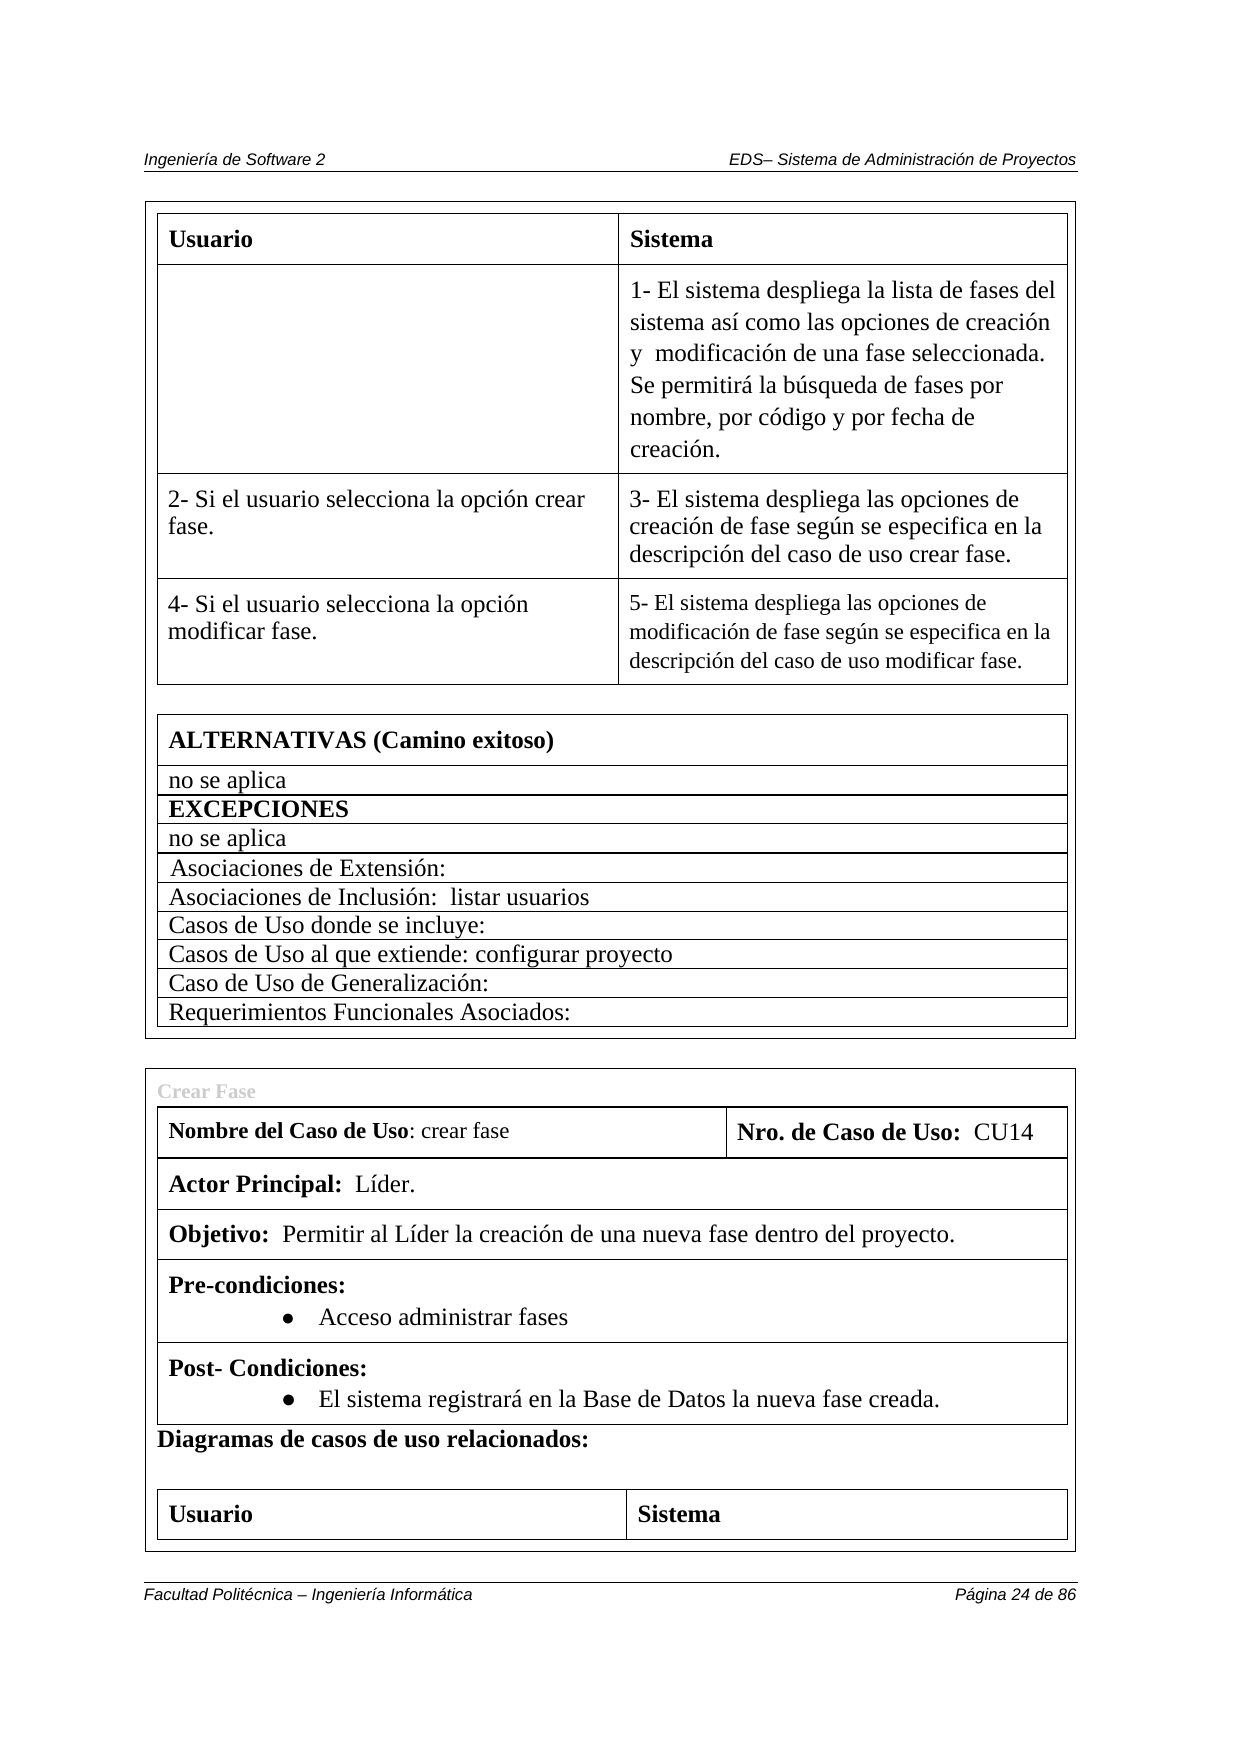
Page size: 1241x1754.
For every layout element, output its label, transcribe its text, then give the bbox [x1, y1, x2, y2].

table_header Actor Principal: Líder. [158, 1159, 1067, 1209]
table_header Usuario [158, 1490, 626, 1539]
table_header Nro. de Caso de Uso: CU14 [727, 1108, 1067, 1157]
table_header ALTERNATIVAS (Camino exitoso) [158, 715, 1067, 765]
table_cell Casos de Uso al que extiende: configurar proyecto [158, 940, 1067, 968]
table_cell 5- El sistema despliega las opciones de modificación de fase según se especifica en la descripción del caso de uso modificar fase. [619, 579, 1067, 684]
table_cell 2- Si el usuario selecciona la opción crear fase. [158, 474, 618, 578]
table_header Sistema [627, 1490, 1067, 1539]
table_cell Post- Condiciones: El sistema registrará en la Base de Datos la nueva fase creada. [158, 1343, 1067, 1424]
table_cell Objetivo: Permitir al Líder la creación de una nueva fase dentro del proyecto. [158, 1210, 1067, 1259]
table_cell 1- El sistema despliega la lista de fases del sistema así como las opciones de creación y modificación de una fase seleccionada. Se permitirá la búsqueda de fases por nombre, por código y por fecha de creación. [619, 265, 1067, 473]
table_header EXCEPCIONES [158, 796, 1067, 823]
table_cell no se aplica [158, 766, 1067, 793]
table_cell 3- El sistema despliega las opciones de creación de fase según se especifica en la descripción del caso de uso crear fase. [619, 474, 1067, 578]
table_cell Casos de Uso donde se incluye: [158, 912, 1067, 939]
table_cell no se aplica [158, 824, 1067, 852]
table_header Crear Fase Diagramas de casos de uso relacionados: [146, 1069, 1075, 1551]
table_header [146, 202, 1075, 1038]
table_header Nombre del Caso de Uso: crear fase [158, 1108, 726, 1157]
table_cell Caso de Uso de Generalización: [158, 969, 1067, 997]
table_cell Pre-condiciones: Acceso administrar fases [158, 1260, 1067, 1342]
table_header Usuario [158, 214, 618, 264]
table_cell 4- Si el usuario selecciona la opción modificar fase. [158, 579, 618, 684]
table_cell Requerimientos Funcionales Asociados: [158, 998, 1067, 1026]
table_cell [158, 265, 618, 473]
table_cell Asociaciones de Inclusión: listar usuarios [158, 883, 1067, 911]
table_header Sistema [619, 214, 1067, 264]
table_header Asociaciones de Extensión: [158, 854, 1067, 882]
